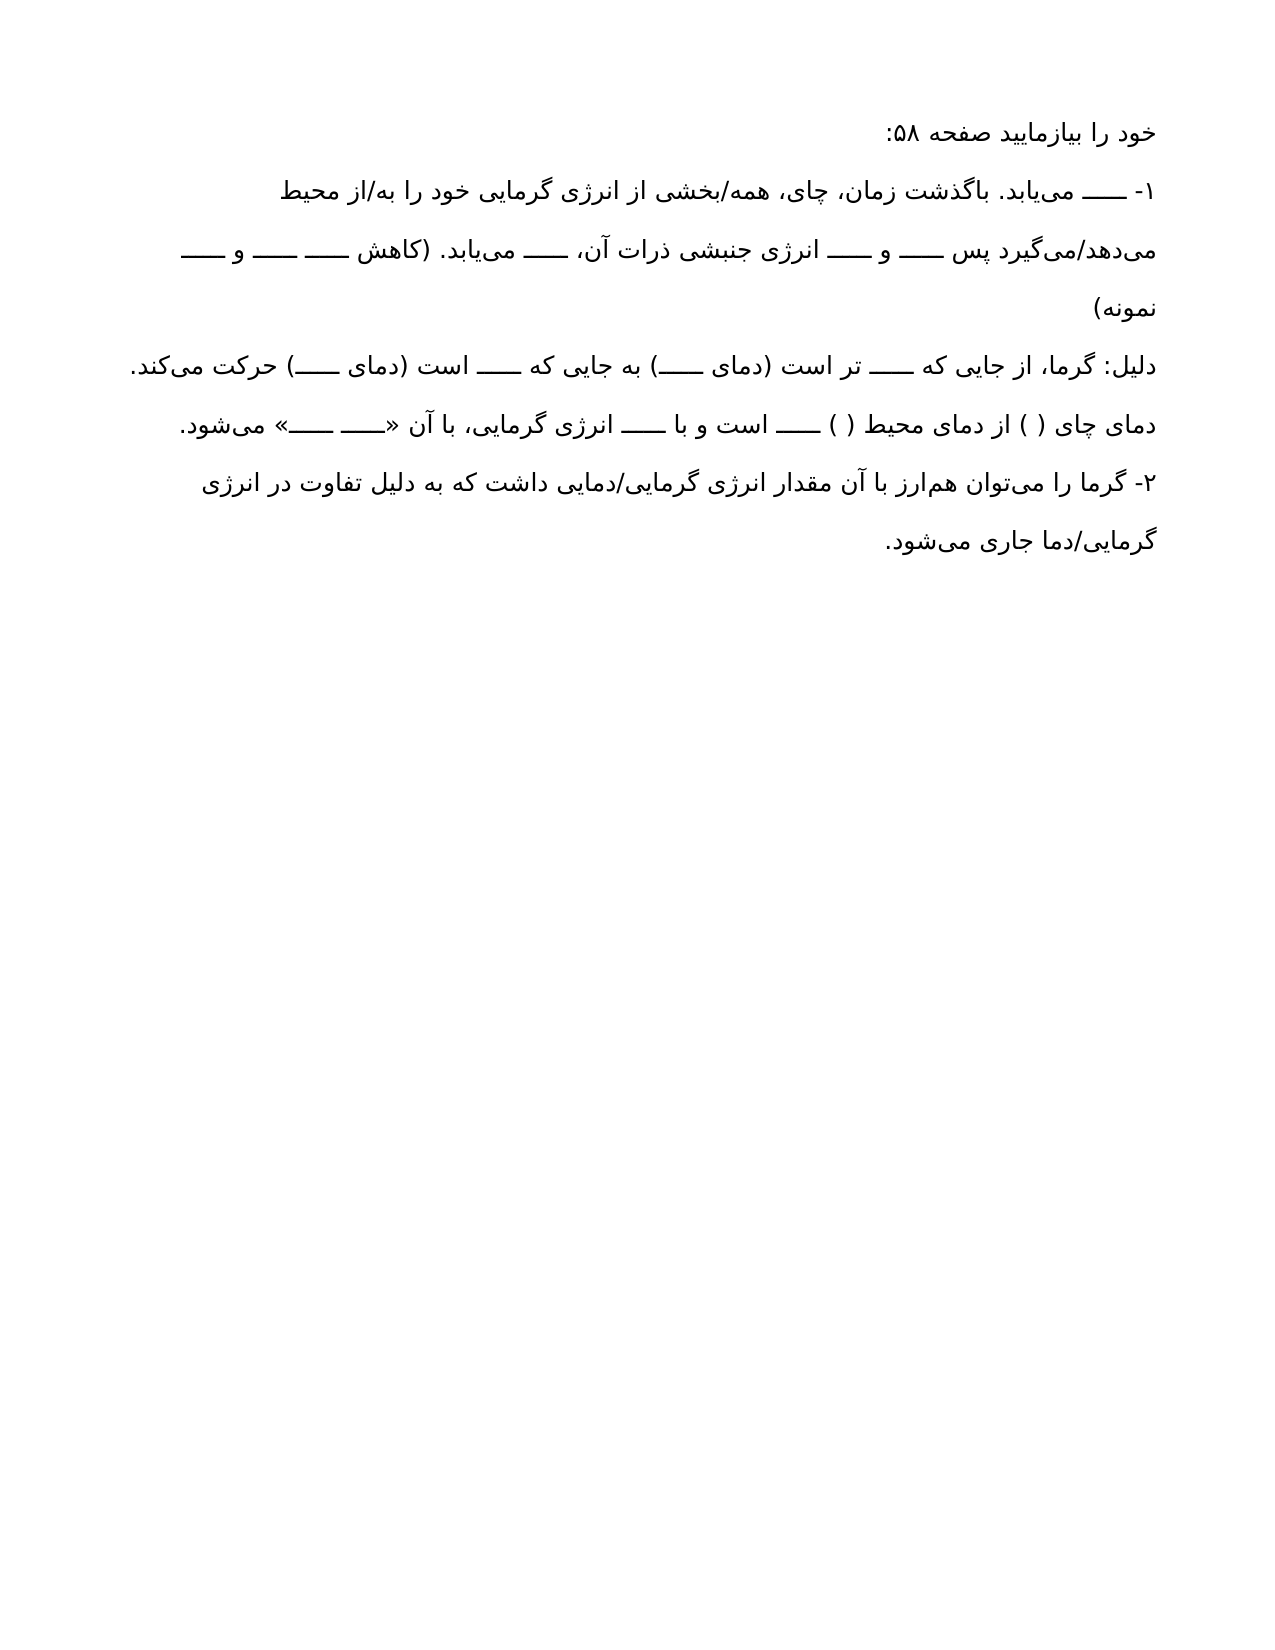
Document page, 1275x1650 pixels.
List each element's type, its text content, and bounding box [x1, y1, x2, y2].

text خود را بیازمایید صفحه ۵۸: [118, 118, 1157, 147]
text ۱- ــــــ می‌یابد. با‌گذشت زمان، چای، همه/بخشی از انرژی گرمایی خود را به‌/از محیط می‌دهد/می‌گیرد پس ــــــ و ــــــ انرژی جنبشی ذرات آن، ــــــ می‌یابد. (کاهش ــــــ ــــــ و ــــــ نمونه) [118, 176, 1157, 322]
text ۲- گرما را می‌توان هم‌ارز با آن مقدار انرژی گرمایی/دمایی داشت که به دلیل تفاوت در انرژی گرمایی/دما جاری می‌شود. [118, 468, 1157, 556]
text دلیل: گرما، از جایی که ــــــ تر است (دمای ــــــ) به جایی که ــــــ است (دمای ــــــ) حرکت می‌کند. دمای چای ( ) از دمای محیط ( ) ــــــ است و با ــــــ انرژی گرمایی، با آن «ــــــ ــــــ» می‌شود. [118, 351, 1157, 439]
